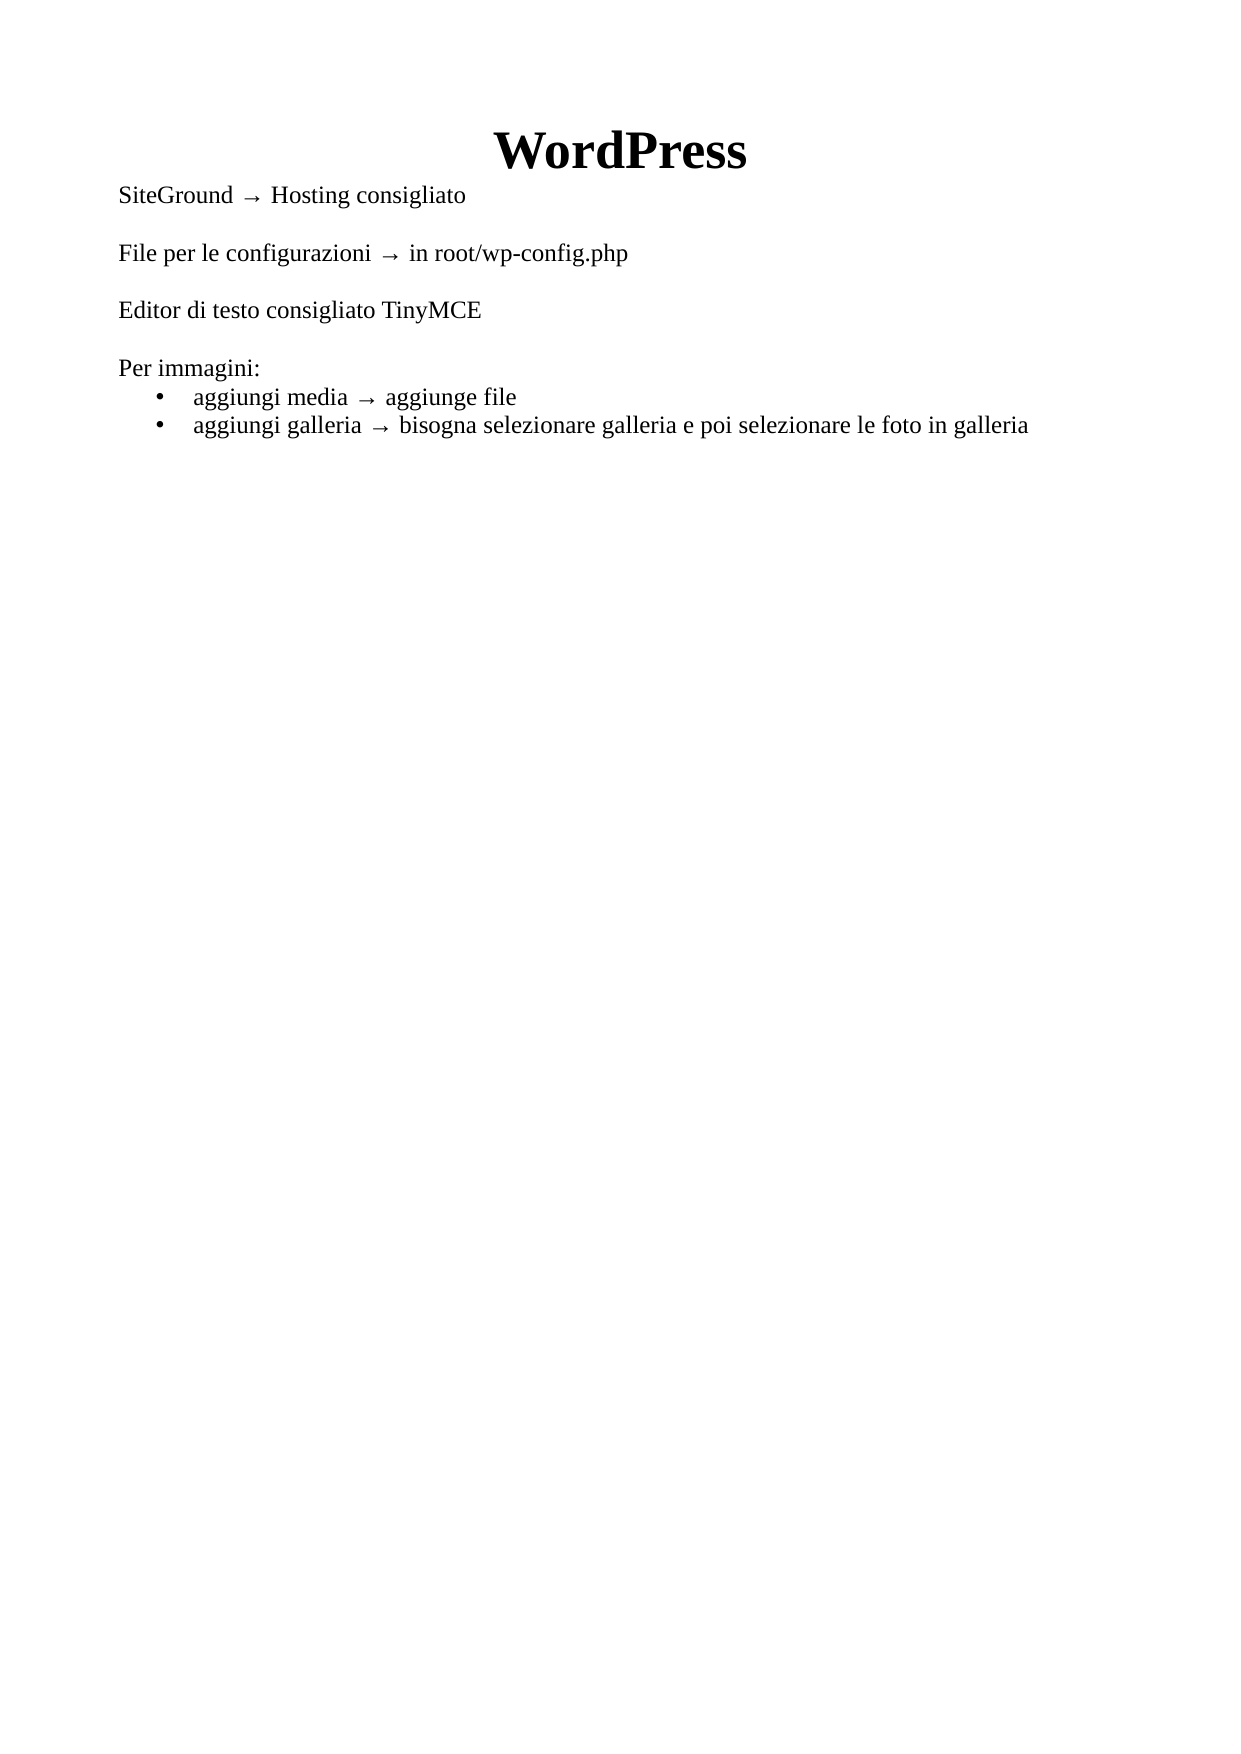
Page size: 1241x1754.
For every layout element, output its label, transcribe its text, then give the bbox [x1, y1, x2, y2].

text File per le configurazioni → in root/wp-config.php [118, 238, 1122, 267]
text SiteGround → Hosting consigliato [118, 180, 1122, 209]
text WordPress [118, 118, 1122, 180]
list aggiungi media → aggiunge file [156, 382, 1122, 410]
text Per immagini: [118, 353, 1122, 382]
list aggiungi galleria → bisogna selezionare galleria e poi selezionare le foto in galleria [156, 410, 1122, 439]
text Editor di testo consigliato TinyMCE [118, 295, 1122, 324]
